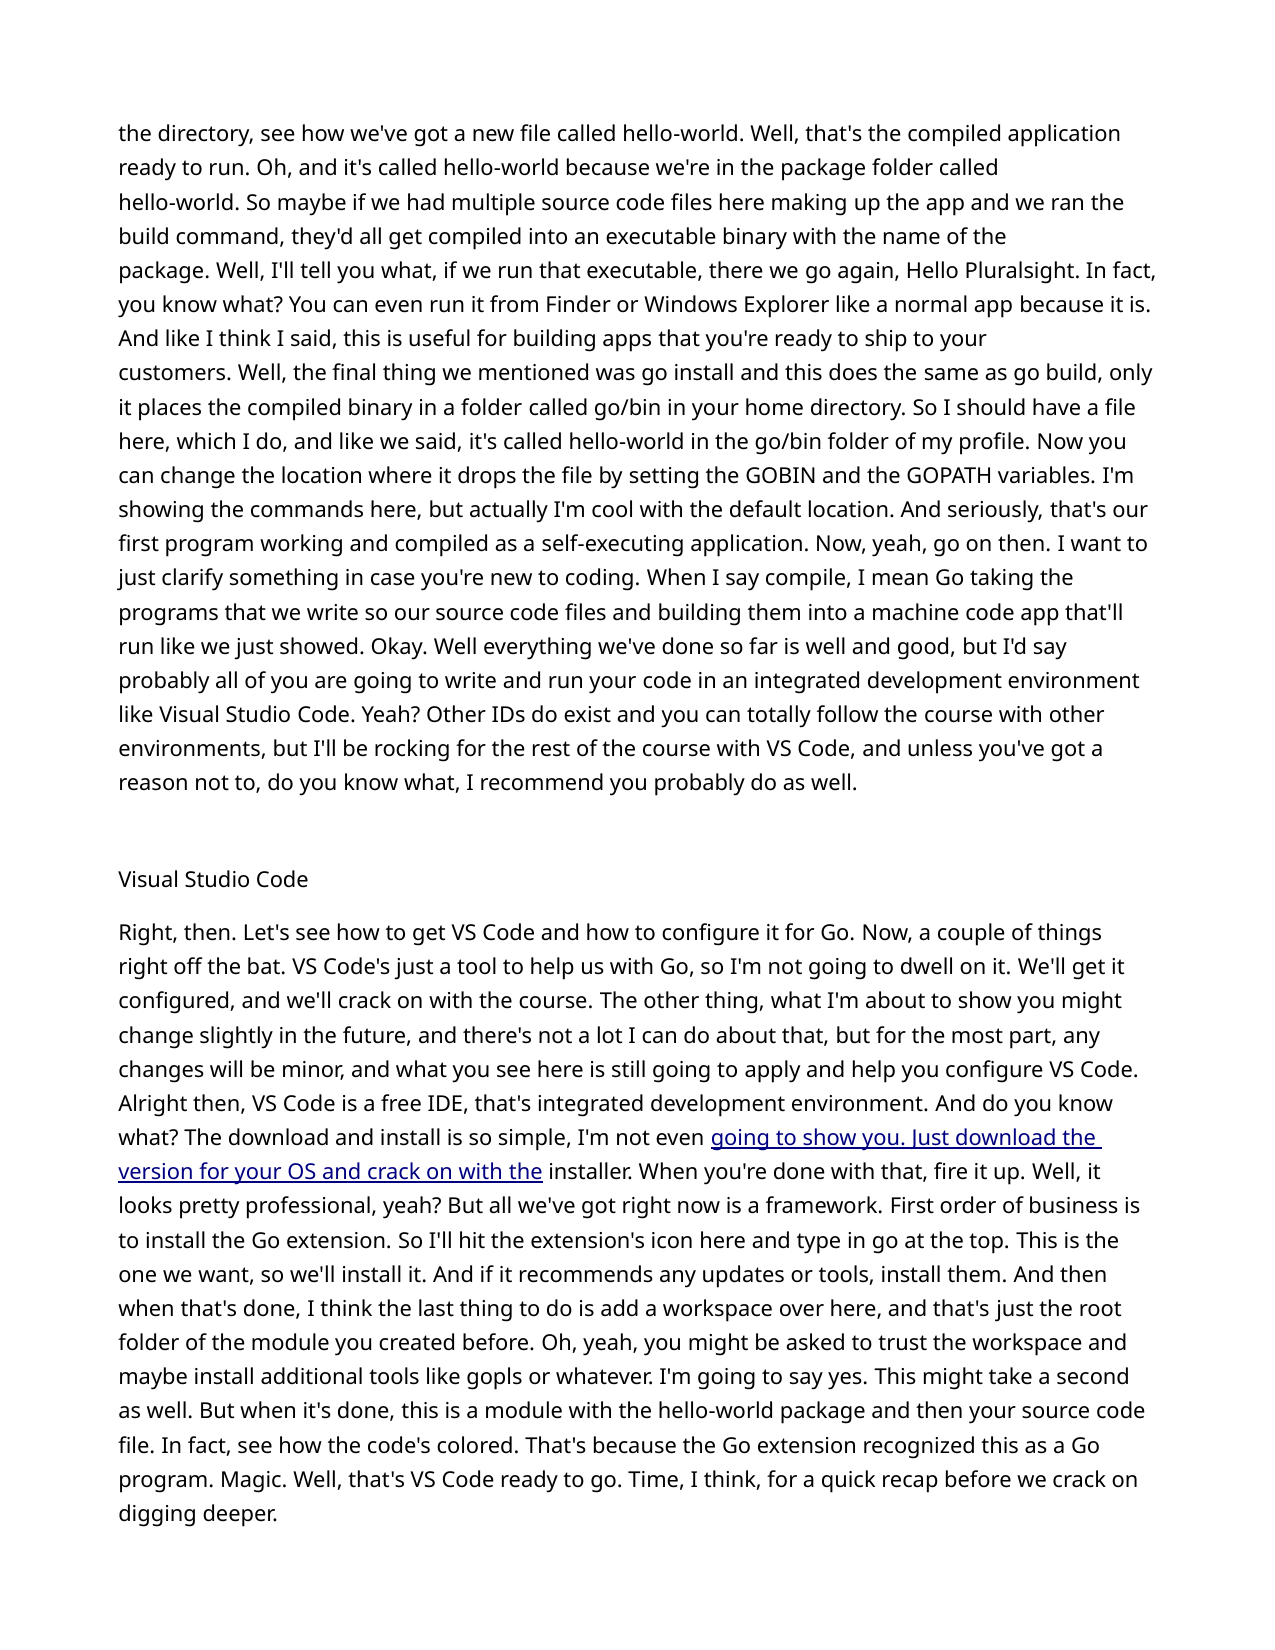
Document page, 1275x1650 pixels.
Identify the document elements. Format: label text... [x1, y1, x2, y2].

text Right, then. Let's see how to get VS Code and how to configure it for Go. Now, a couple of things right off the bat. VS Code's just a tool to help us with Go, so I'm not going to dwell on it. We'll get it configured, and we'll crack on with the course. The other thing, what I'm about to show you might change slightly in the future, and there's not a lot I can do about that, but for the most part, any changes will be minor, and what you see here is still going to apply and help you configure VS Code. Alright then, VS Code is a free IDE, that's integrated development environment. And do you know what? The download and install is so simple, I'm not even going to show you. Just download the version for your OS and crack on with the installer. When you're done with that, fire it up. Well, it looks pretty professional, yeah? But all we've got right now is a framework. First order of business is to install the Go extension. So I'll hit the extension's icon here and type in go at the top. This is the one we want, so we'll install it. And if it recommends any updates or tools, install them. And then when that's done, I think the last thing to do is add a workspace over here, and that's just the root folder of the module you created before. Oh, yeah, you might be asked to trust the workspace and maybe install additional tools like gopls or whatever. I'm going to say yes. This might take a second as well. But when it's done, this is a module with the hello‑world package and then your source code file. In fact, see how the code's colored. That's because the Go extension recognized this as a Go program. Magic. Well, that's VS Code ready to go. Time, I think, for a quick recap before we crack on digging deeper. [118, 917, 1157, 1528]
text the directory, see how we've got a new file called hello‑world. Well, that's the compiled application ready to run. Oh, and it's called hello‑world because we're in the package folder called hello‑world. So maybe if we had multiple source code files here making up the app and we ran the build command, they'd all get compiled into an executable binary with the name of the package. Well, I'll tell you what, if we run that executable, there we go again, Hello Pluralsight. In fact, you know what? You can even run it from Finder or Windows Explorer like a normal app because it is. And like I think I said, this is useful for building apps that you're ready to ship to your customers. Well, the final thing we mentioned was go install and this does the same as go build, only it places the compiled binary in a folder called go/bin in your home directory. So I should have a file here, which I do, and like we said, it's called hello‑world in the go/bin folder of my profile. Now you can change the location where it drops the file by setting the GOBIN and the GOPATH variables. I'm showing the commands here, but actually I'm cool with the default location. And seriously, that's our first program working and compiled as a self‑executing application. Now, yeah, go on then. I want to just clarify something in case you're new to coding. When I say compile, I mean Go taking the programs that we write so our source code files and building them into a machine code app that'll run like we just showed. Okay. Well everything we've done so far is well and good, but I'd say probably all of you are going to write and run your code in an integrated development environment like Visual Studio Code. Yeah? Other IDs do exist and you can totally follow the course with other environments, but I'll be rocking for the rest of the course with VS Code, and unless you've got a reason not to, do you know what, I recommend you probably do as well. [118, 118, 1157, 797]
subtitle Visual Studio Code [118, 864, 1157, 894]
